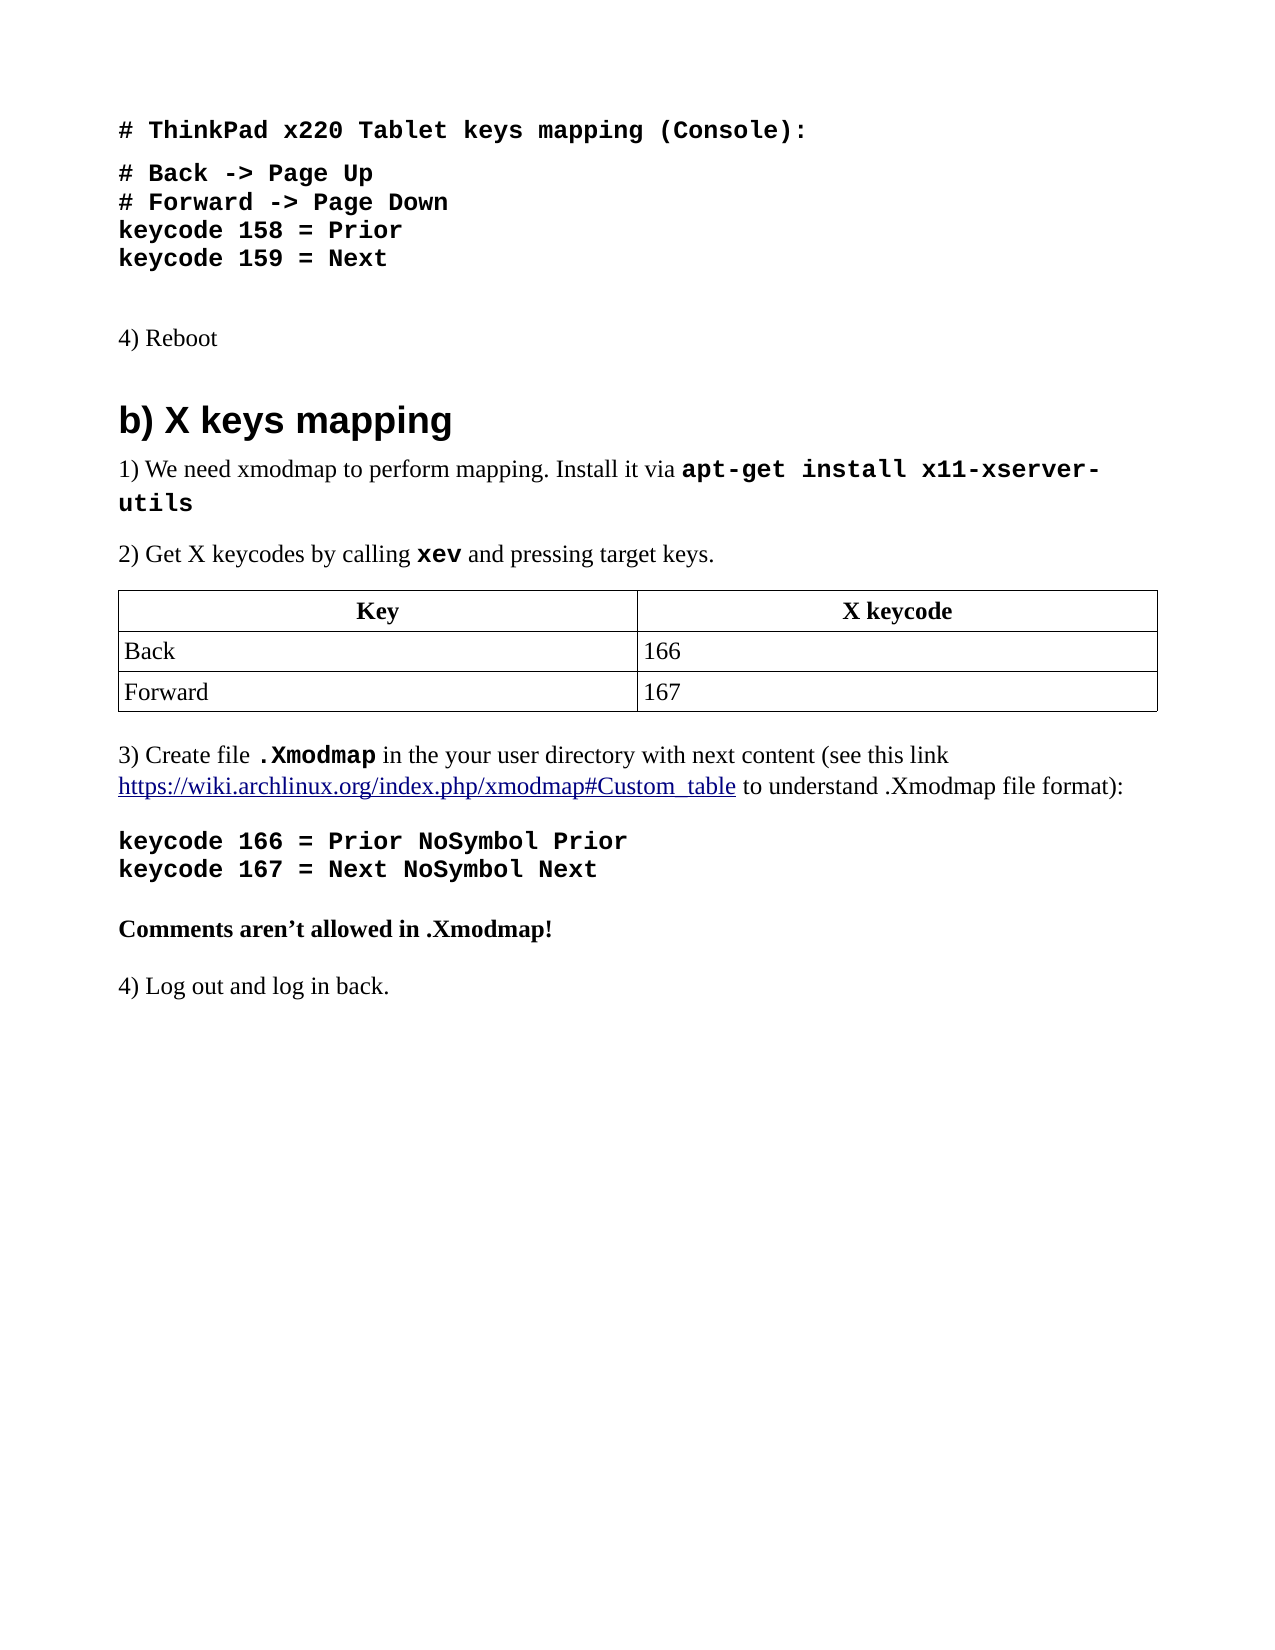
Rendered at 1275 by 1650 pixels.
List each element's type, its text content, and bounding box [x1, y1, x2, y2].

text keycode 158 = Prior [118, 218, 1157, 246]
text 4) Reboot [118, 323, 1157, 352]
table_header Key [119, 591, 637, 631]
text 1) We need xmodmap to perform mapping. Install it via apt-get install x11-xserver-utils [118, 454, 1157, 518]
table_header X keycode [638, 591, 1157, 631]
text # Back -> Page Up [118, 161, 1157, 189]
text # ThinkPad x220 Tablet keys mapping (Console): [118, 118, 1157, 146]
text keycode 166 = Prior NoSymbol Prior [118, 828, 1157, 857]
text keycode 159 = Next [118, 246, 1157, 274]
text 2) Get X keycodes by calling xev and pressing target keys. [118, 539, 1157, 569]
table_cell 167 [638, 672, 1157, 711]
text 4) Log out and log in back. [118, 971, 1157, 1000]
table_cell Forward [119, 672, 637, 711]
table_cell Back [119, 632, 637, 671]
text 3) Create file .Xmodmap in the your user directory with next content (see this link https://wiki.archlinux.org/index.php/xmodmap#Custom_table to understand .Xmodmap file format): [118, 740, 1157, 799]
table_cell 166 [638, 632, 1157, 671]
text keycode 167 = Next NoSymbol Next [118, 857, 1157, 885]
text Comments aren’t allowed in .Xmodmap! [118, 914, 1157, 942]
subtitle b) X keys mapping [118, 397, 1157, 441]
text # Forward -> Page Down [118, 189, 1157, 218]
